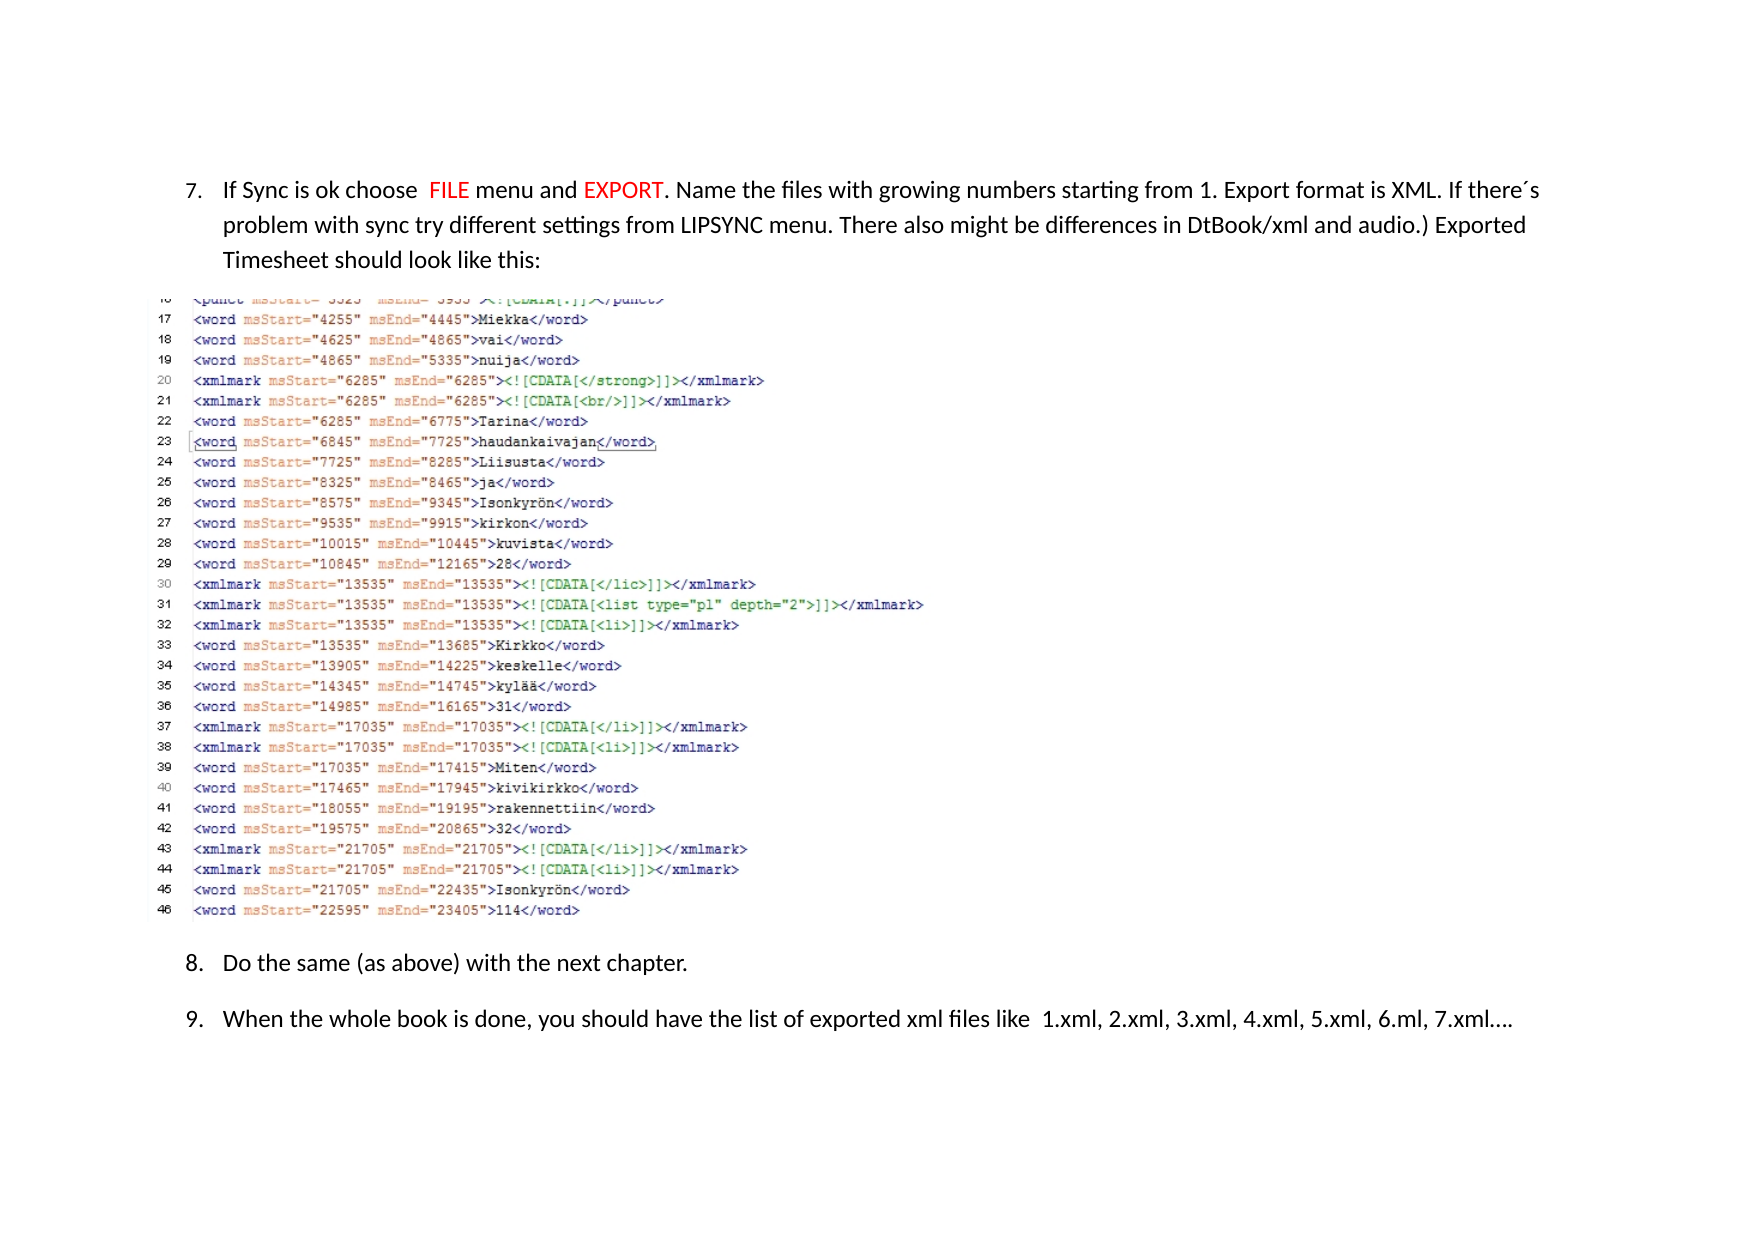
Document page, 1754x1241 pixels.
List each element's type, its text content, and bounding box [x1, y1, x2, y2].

list If Sync is ok choose FILE menu and EXPORT. Name the files with growing numbers starting from 1. Export format is XML. If there´s problem with sync try different settings from LIPSYNC menu. There also might be differences in DtBook/xml and audio.) Exported Timesheet should look like this: [185, 174, 1606, 274]
list Do the same (as above) with the next chapter. [185, 947, 1606, 978]
list When the whole book is done, you should have the list of exported xml files like 1.xml, 2.xml, 3.xml, 4.xml, 5.xml, 6.ml, 7.xml…. [185, 1003, 1606, 1033]
picture [147, 299, 956, 922]
